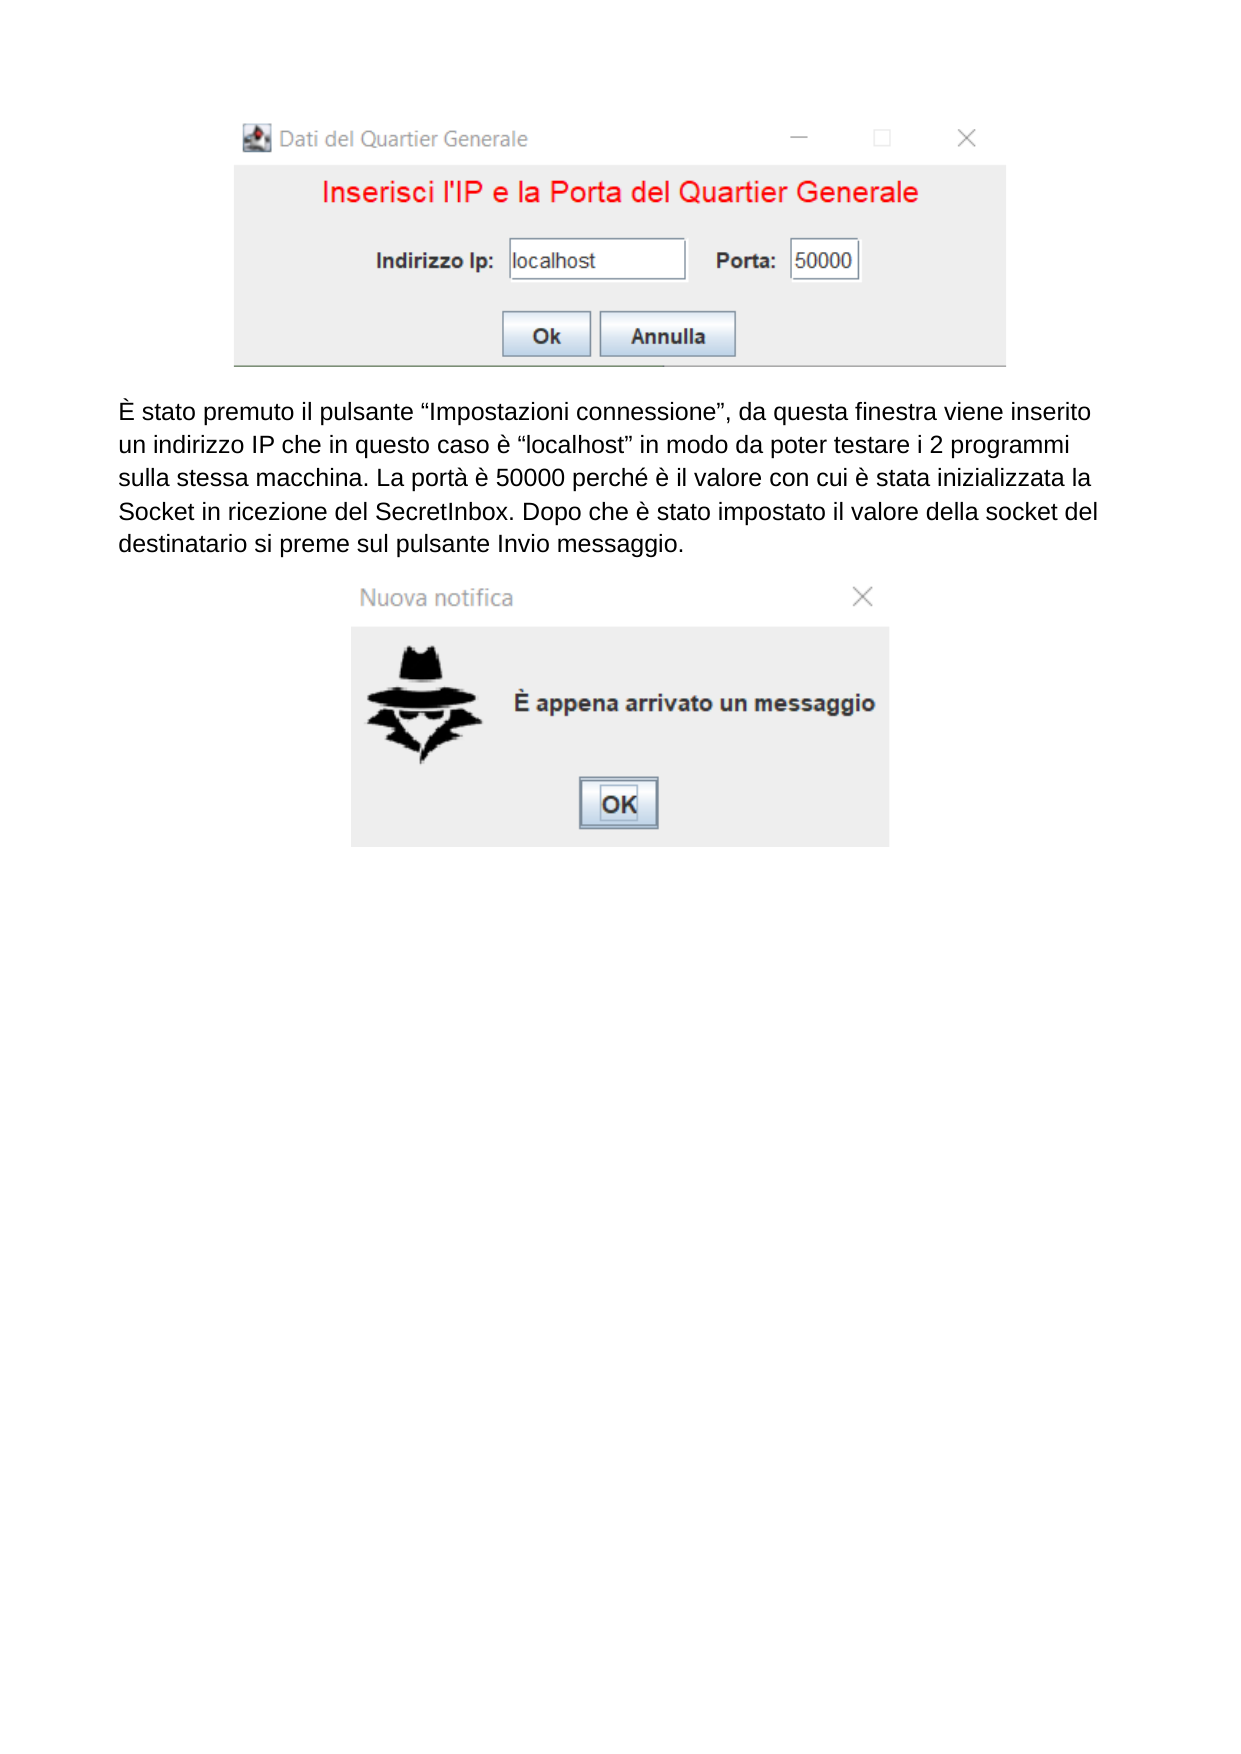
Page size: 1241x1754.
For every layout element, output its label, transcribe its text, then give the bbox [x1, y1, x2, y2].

picture [351, 577, 890, 847]
text È stato premuto il pulsante “Impostazioni connessione”, da questa finestra viene inserito un indirizzo IP che in questo caso è “localhost” in modo da poter testare i 2 programmi sulla stessa macchina. La portà è 50000 perché è il valore con cui è stata inizializzata la Socket in ricezione del SecretInbox. Dopo che è stato impostato il valore della socket del destinatario si preme sul pulsante Invio messaggio. [118, 397, 1122, 558]
picture [233, 118, 1007, 367]
